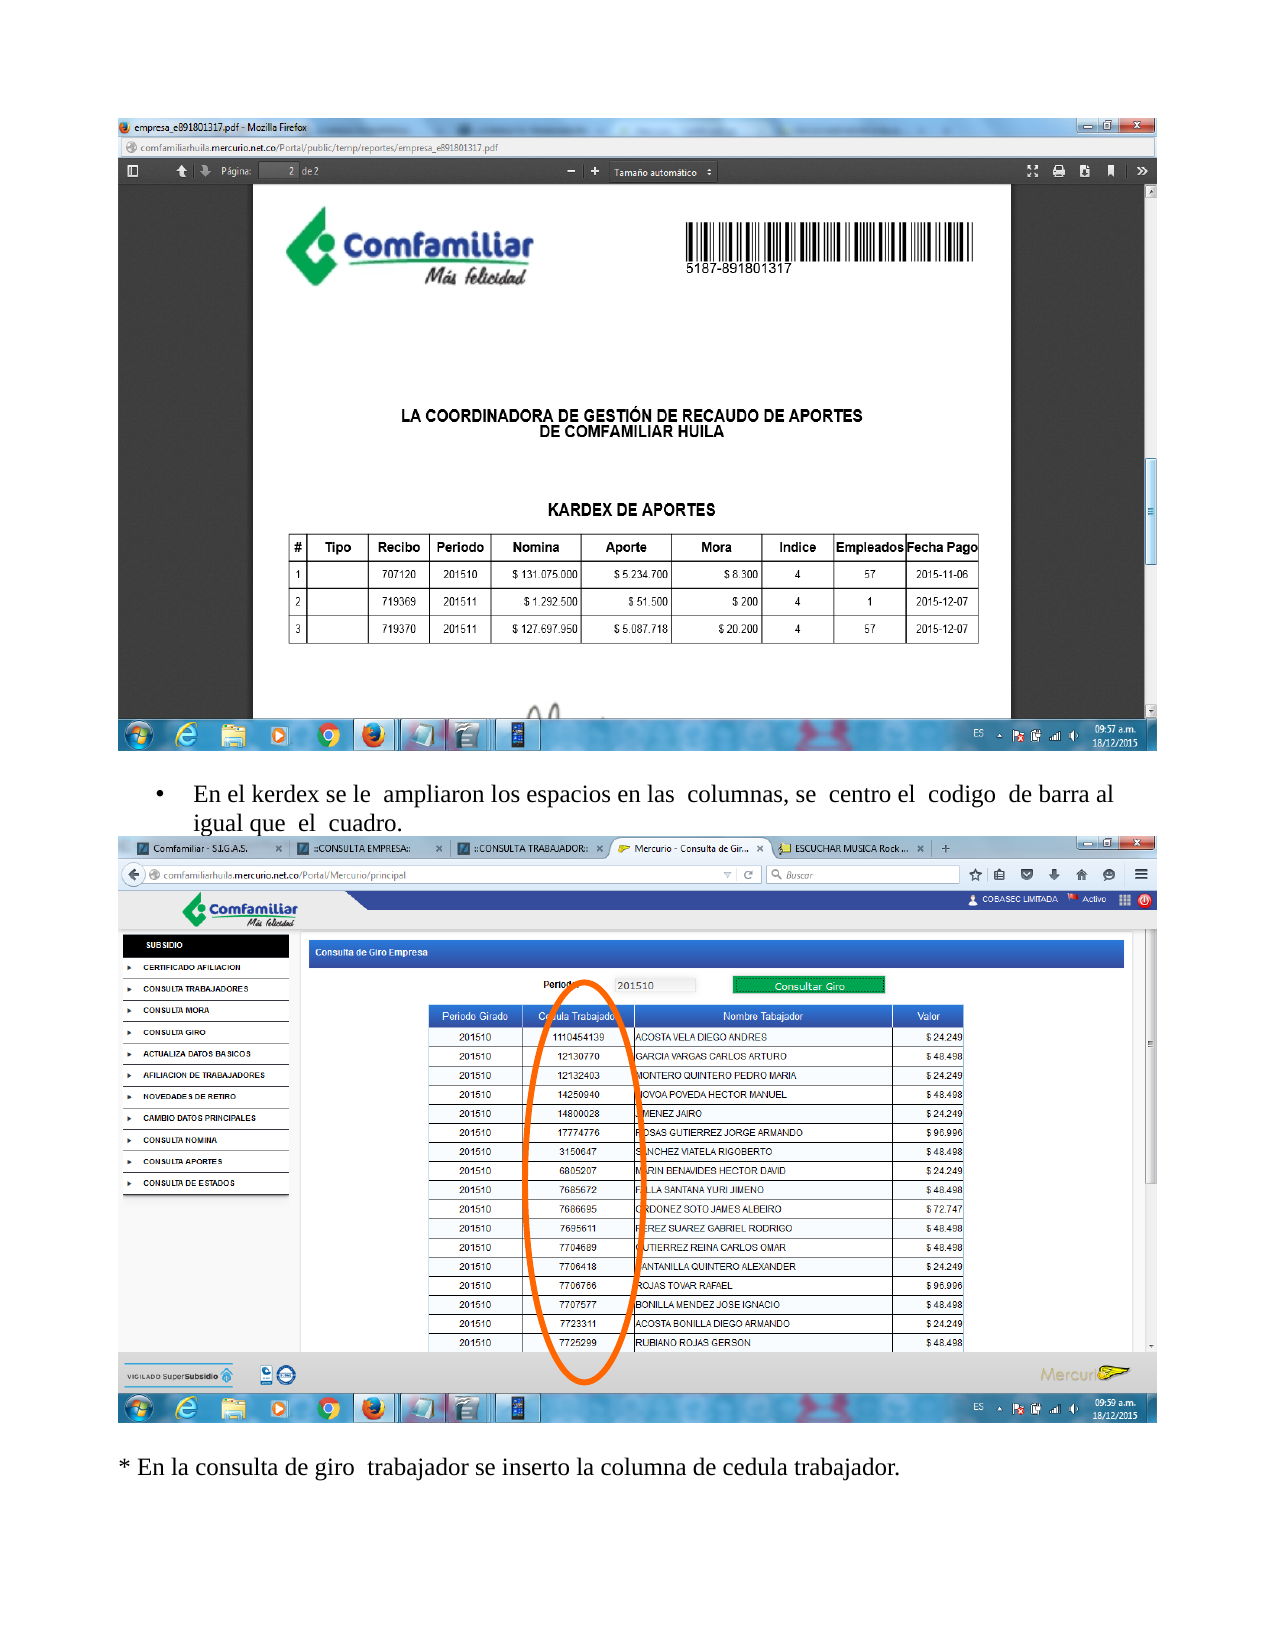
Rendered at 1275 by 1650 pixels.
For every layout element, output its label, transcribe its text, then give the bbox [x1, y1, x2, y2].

list En el kerdex se le ampliaron los espacios en las columnas, se centro el codigo de barra al igual que el cuadro. [156, 779, 1157, 836]
text * En la consulta de giro trabajador se inserto la columna de cedula trabajador. [118, 1452, 1157, 1481]
picture [118, 118, 1157, 751]
picture [118, 836, 1157, 1423]
